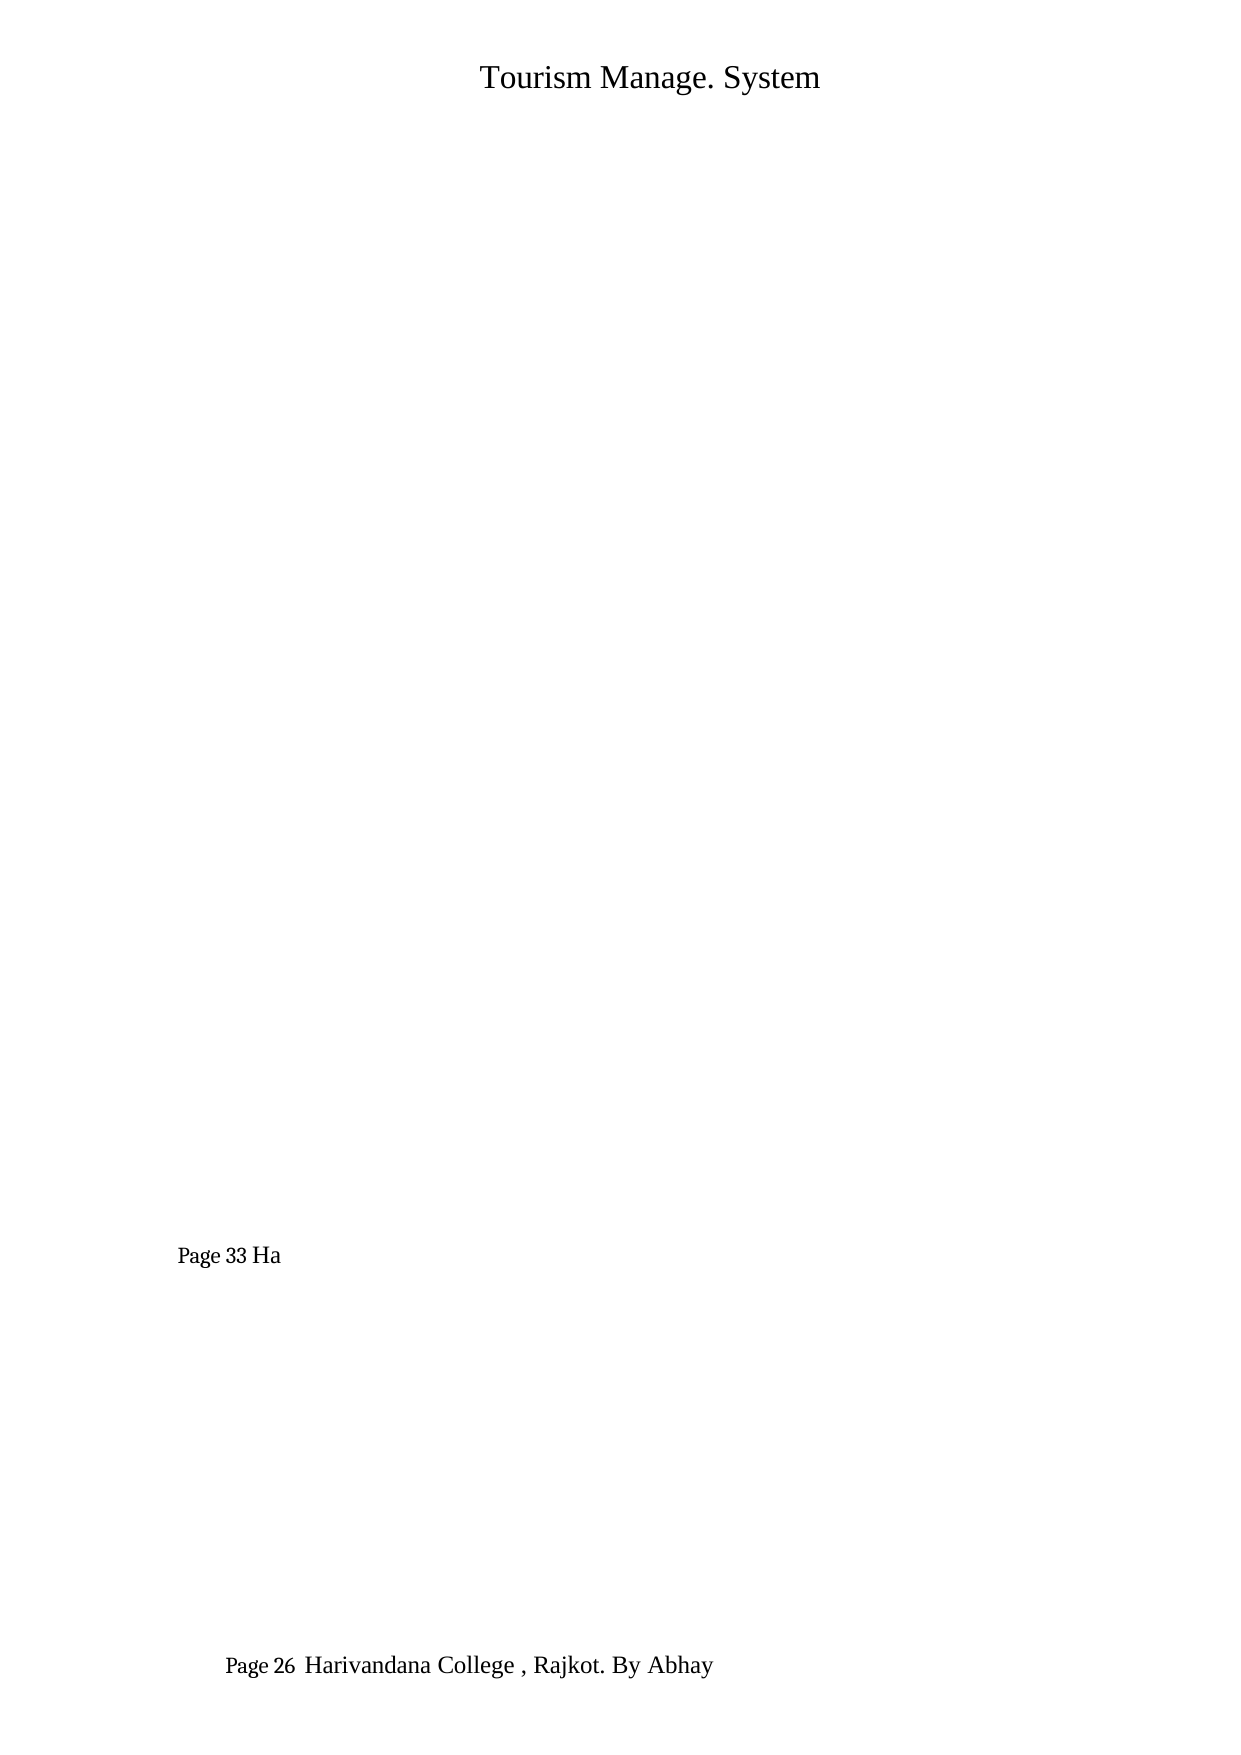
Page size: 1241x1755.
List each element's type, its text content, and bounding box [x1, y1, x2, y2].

text Page 33 Ha [177, 1240, 1197, 1269]
